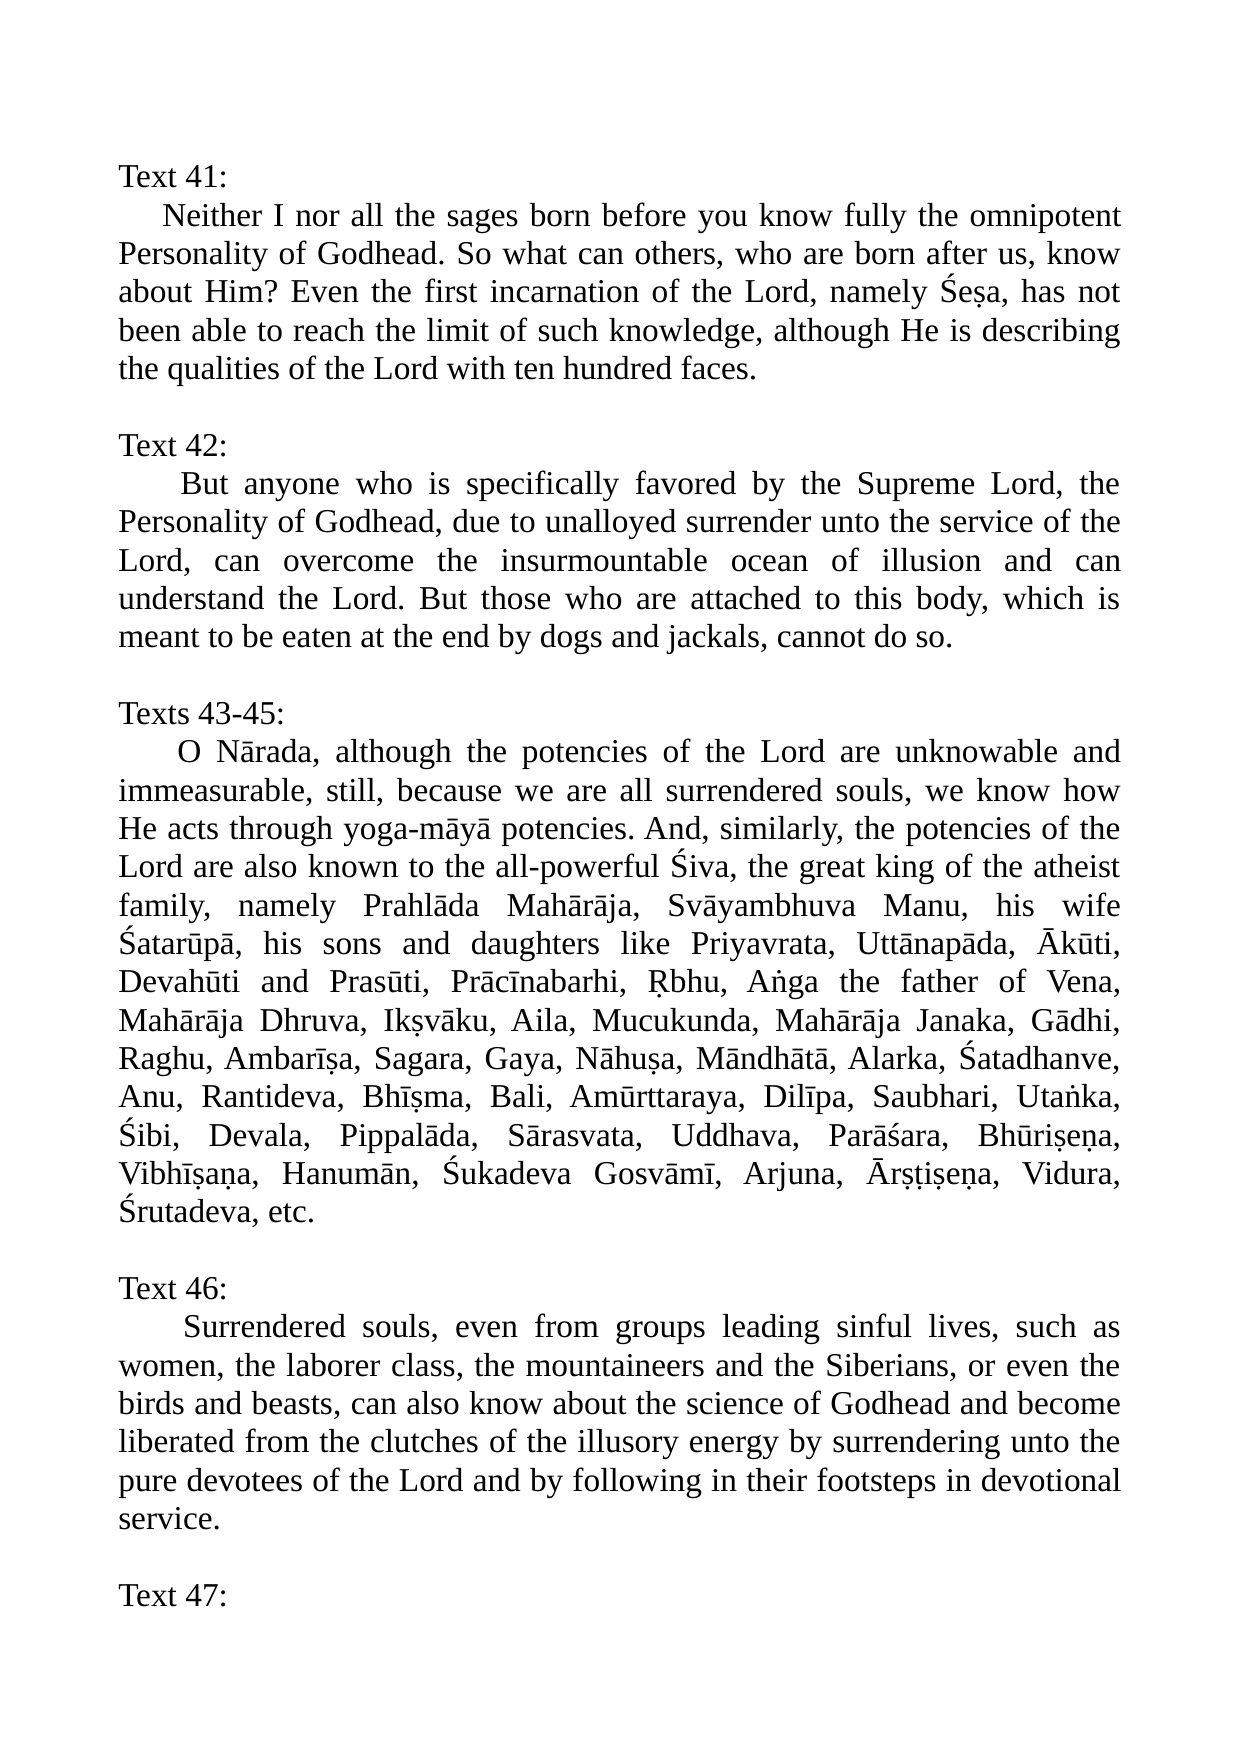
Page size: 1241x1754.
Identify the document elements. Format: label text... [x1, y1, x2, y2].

text Text 46: [118, 1268, 1122, 1306]
text Neither I nor all the sages born before you know fully the omnipotent Personality of Godhead. So what can others, who are born after us, know about Him? Even the first incarnation of the Lord, namely Śeṣa, has not been able to reach the limit of such knowledge, although He is describing the qualities of the Lord with ten hundred faces. [118, 195, 1122, 386]
text Text 41: [118, 156, 1122, 195]
text Surrendered souls, even from groups leading sinful lives, such as women, the laborer class, the mountaineers and the Siberians, or even the birds and beasts, can also know about the science of Godhead and become liberated from the clutches of the illusory energy by surrendering unto the pure devotees of the Lord and by following in their footsteps in devotional service. [118, 1306, 1122, 1536]
text O Nārada, although the potencies of the Lord are unknowable and immeasurable, still, because we are all surrendered souls, we know how He acts through yoga-māyā potencies. And, similarly, the potencies of the Lord are also known to the all-powerful Śiva, the great king of the atheist family, namely Prahlāda Mahārāja, Svāyambhuva Manu, his wife Śatarūpā, his sons and daughters like Priyavrata, Uttānapāda, Ākūti, Devahūti and Prasūti, Prācīnabarhi, Ṛbhu, Aṅga the father of Vena, Mahārāja Dhruva, Ikṣvāku, Aila, Mucukunda, Mahārāja Janaka, Gādhi, Raghu, Ambarīṣa, Sagara, Gaya, Nāhuṣa, Māndhātā, Alarka, Śatadhanve, Anu, Rantideva, Bhīṣma, Bali, Amūrttaraya, Dilīpa, Saubhari, Utaṅka, Śibi, Devala, Pippalāda, Sārasvata, Uddhava, Parāśara, Bhūriṣeṇa, Vibhīṣaṇa, Hanumān, Śukadeva Gosvāmī, Arjuna, Ārṣṭiṣeṇa, Vidura, Śrutadeva, etc. [118, 731, 1122, 1230]
text Text 42: [118, 425, 1122, 463]
text But anyone who is specifically favored by the Supreme Lord, the Personality of Godhead, due to unalloyed surrender unto the service of the Lord, can overcome the insurmountable ocean of illusion and can understand the Lord. But those who are attached to this body, which is meant to be eaten at the end by dogs and jackals, cannot do so. [118, 463, 1122, 655]
text Text 47: [118, 1575, 1122, 1613]
text Texts 43-45: [118, 693, 1122, 731]
